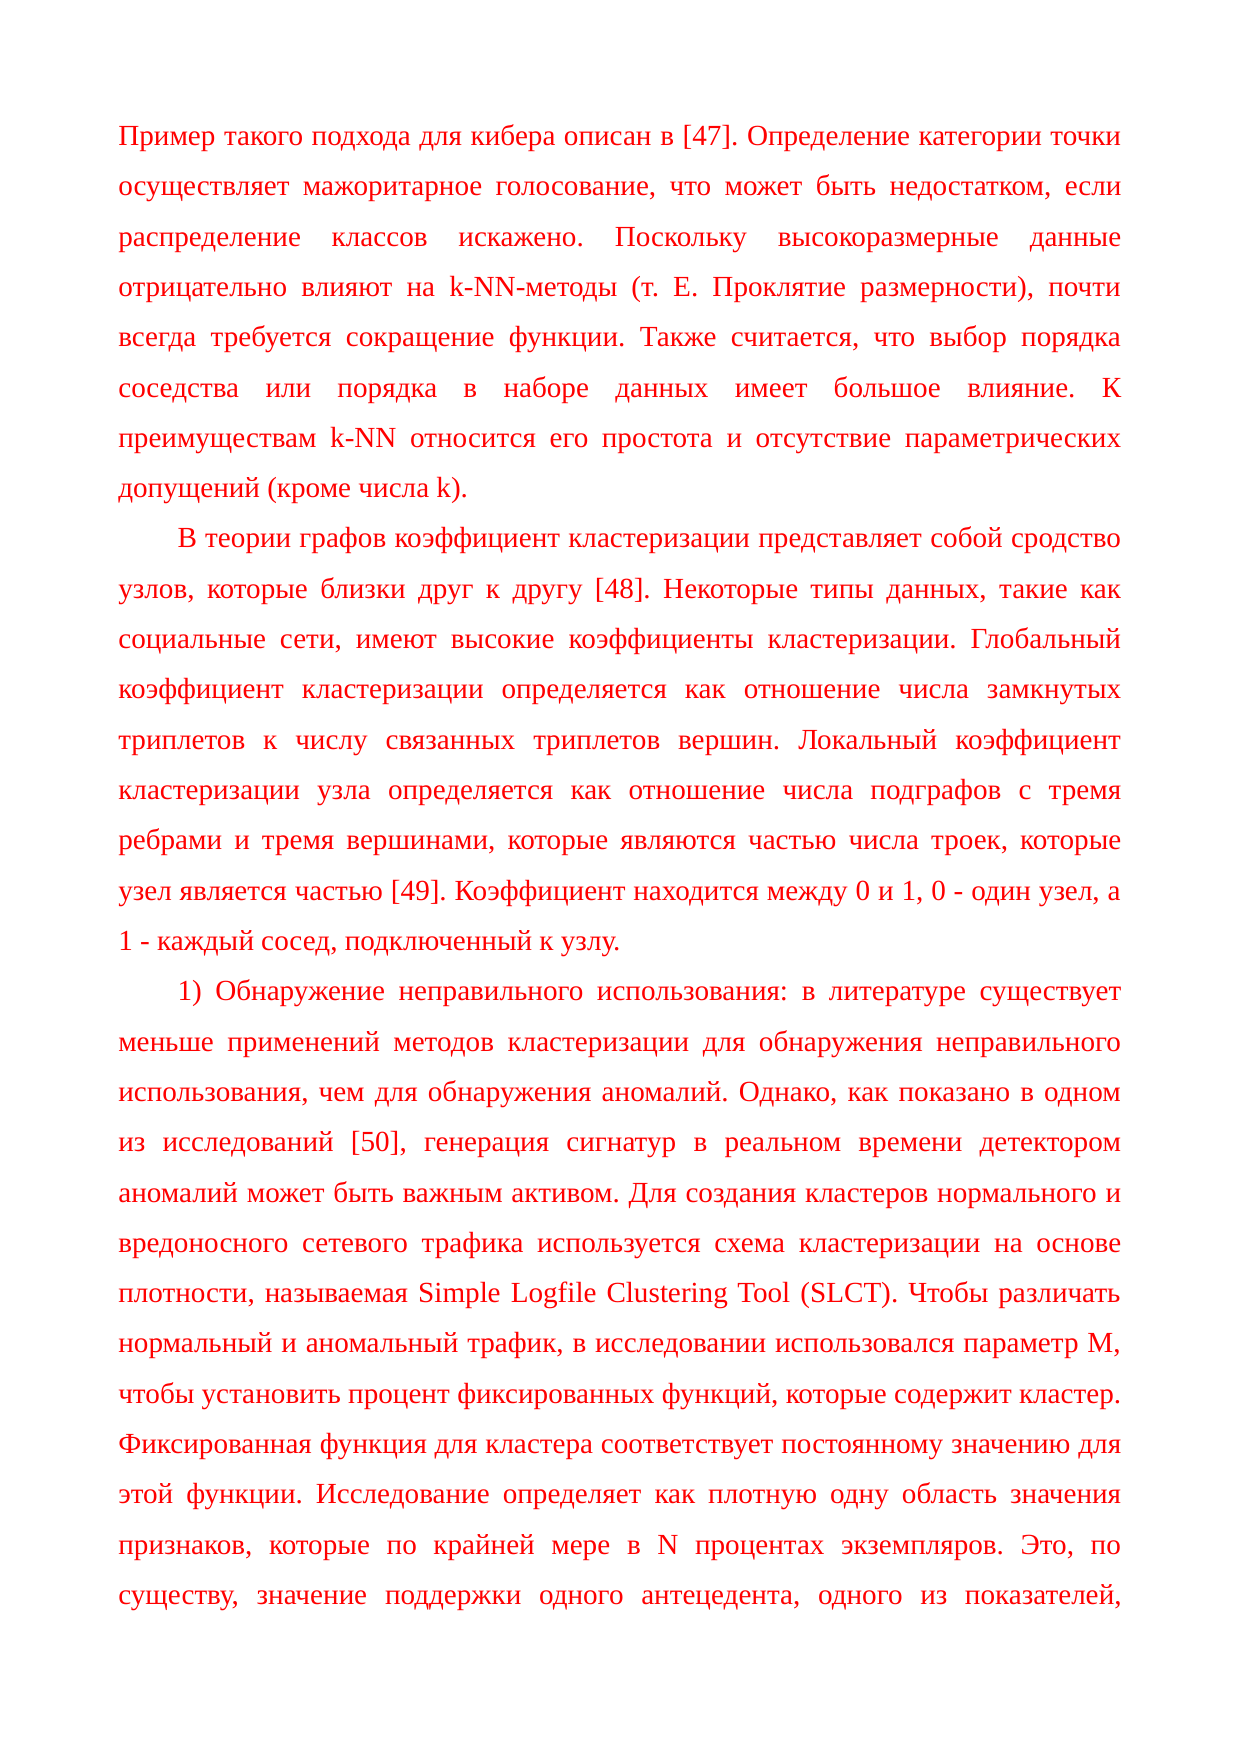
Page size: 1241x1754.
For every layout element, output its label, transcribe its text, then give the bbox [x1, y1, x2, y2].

text Пример такого подхода для кибера описан в [47]. Определение категории точки осуществляет мажоритарное голосование, что может быть недостатком, если распределение классов искажено. Поскольку высокоразмерные данные отрицательно влияют на k-NN-методы (т. Е. Проклятие размерности), почти всегда требуется сокращение функции. Также считается, что выбор порядка соседства или порядка в наборе данных имеет большое влияние. К преимуществам k-NN относится его простота и отсутствие параметрических допущений (кроме числа k). [118, 118, 1122, 504]
text В теории графов коэффициент кластеризации представляет собой сродство узлов, которые близки друг к другу [48]. Некоторые типы данных, такие как социальные сети, имеют высокие коэффициенты кластеризации. Глобальный коэффициент кластеризации определяется как отношение числа замкнутых триплетов к числу связанных триплетов вершин. Локальный коэффициент кластеризации узла определяется как отношение числа подграфов с тремя ребрами и тремя вершинами, которые являются частью числа троек, которые узел является частью [49]. Коэффициент находится между 0 и 1, 0 - один узел, а 1 - каждый сосед, подключенный к узлу. [118, 521, 1122, 957]
text 1) Обнаружение неправильного использования: в литературе существует меньше применений методов кластеризации для обнаружения неправильного использования, чем для обнаружения аномалий. Однако, как показано в одном из исследований [50], генерация сигнатур в реальном времени детектором аномалий может быть важным активом. Для создания кластеров нормального и вредоносного сетевого трафика используется схема кластеризации на основе плотности, называемая Simple Logfile Clustering Tool (SLCT). Чтобы различать нормальный и аномальный трафик, в исследовании использовался параметр M, чтобы установить процент фиксированных функций, которые содержит кластер. Фиксированная функция для кластера соответствует постоянному значению для этой функции. Исследование определяет как плотную одну область значения признаков, которые по крайней мере в N процентах экземпляров. Это, по существу, значение поддержки одного антецедента, одного из показателей, [118, 973, 1122, 1611]
